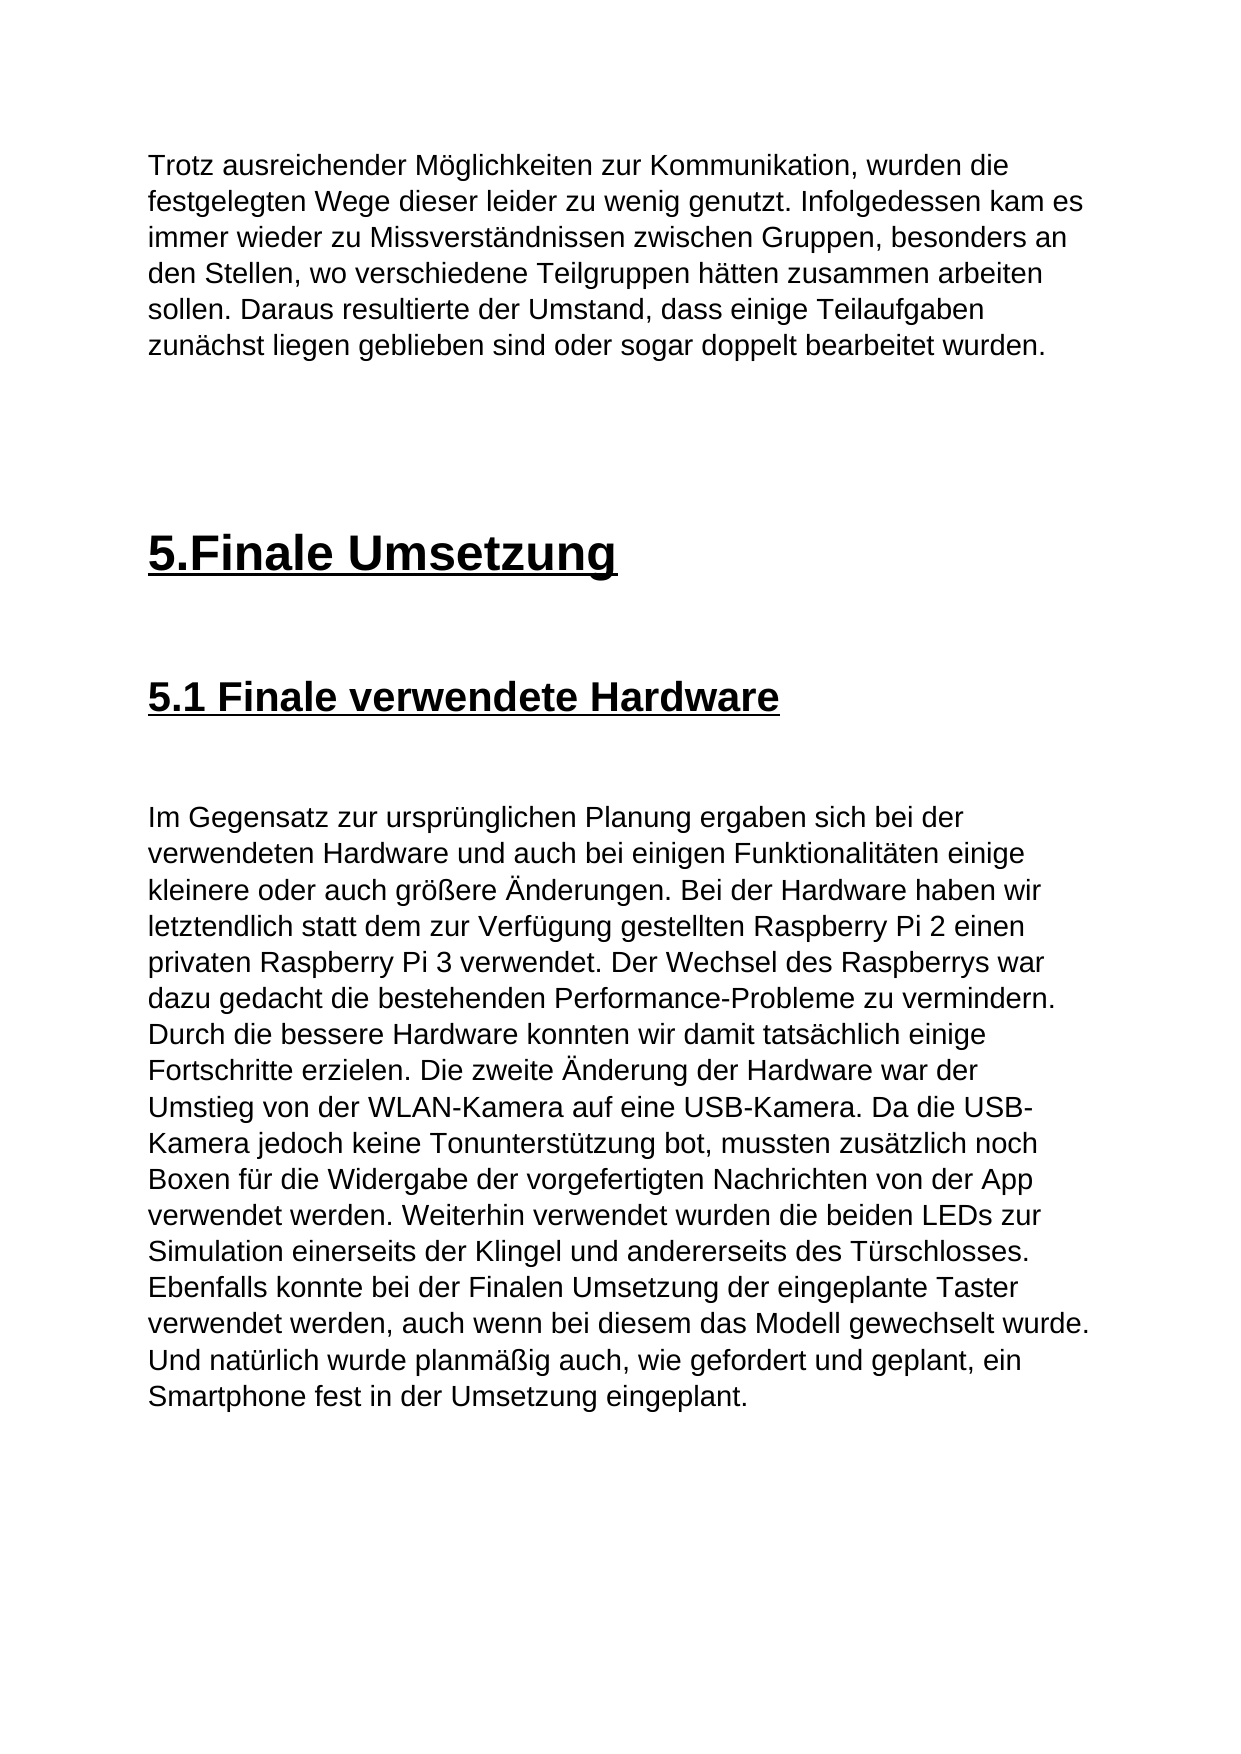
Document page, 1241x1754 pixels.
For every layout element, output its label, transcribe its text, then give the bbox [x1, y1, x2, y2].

text 5.Finale Umsetzung [148, 523, 1093, 580]
text 5.1 Finale verwendete Hardware [148, 672, 1093, 720]
text Trotz ausreichender Möglichkeiten zur Kommunikation, wurden die festgelegten Wege dieser leider zu wenig genutzt. Infolgedessen kam es immer wieder zu Missverständnissen zwischen Gruppen, besonders an den Stellen, wo verschiedene Teilgruppen hätten zusammen arbeiten sollen. Daraus resultierte der Umstand, dass einige Teilaufgaben zunächst liegen geblieben sind oder sogar doppelt bearbeitet wurden. [148, 148, 1093, 362]
text Im Gegensatz zur ursprünglichen Planung ergaben sich bei der verwendeten Hardware und auch bei einigen Funktionalitäten einige kleinere oder auch größere Änderungen. Bei der Hardware haben wir letztendlich statt dem zur Verfügung gestellten Raspberry Pi 2 einen privaten Raspberry Pi 3 verwendet. Der Wechsel des Raspberrys war dazu gedacht die bestehenden Performance-Probleme zu vermindern. Durch die bessere Hardware konnten wir damit tatsächlich einige Fortschritte erzielen. Die zweite Änderung der Hardware war der Umstieg von der WLAN-Kamera auf eine USB-Kamera. Da die USB-Kamera jedoch keine Tonunterstützung bot, mussten zusätzlich noch Boxen für die Widergabe der vorgefertigten Nachrichten von der App verwendet werden. Weiterhin verwendet wurden die beiden LEDs zur Simulation einerseits der Klingel und andererseits des Türschlosses. Ebenfalls konnte bei der Finalen Umsetzung der eingeplante Taster verwendet werden, auch wenn bei diesem das Modell gewechselt wurde. Und natürlich wurde planmäßig auch, wie gefordert und geplant, ein Smartphone fest in der Umsetzung eingeplant. [148, 800, 1093, 1412]
